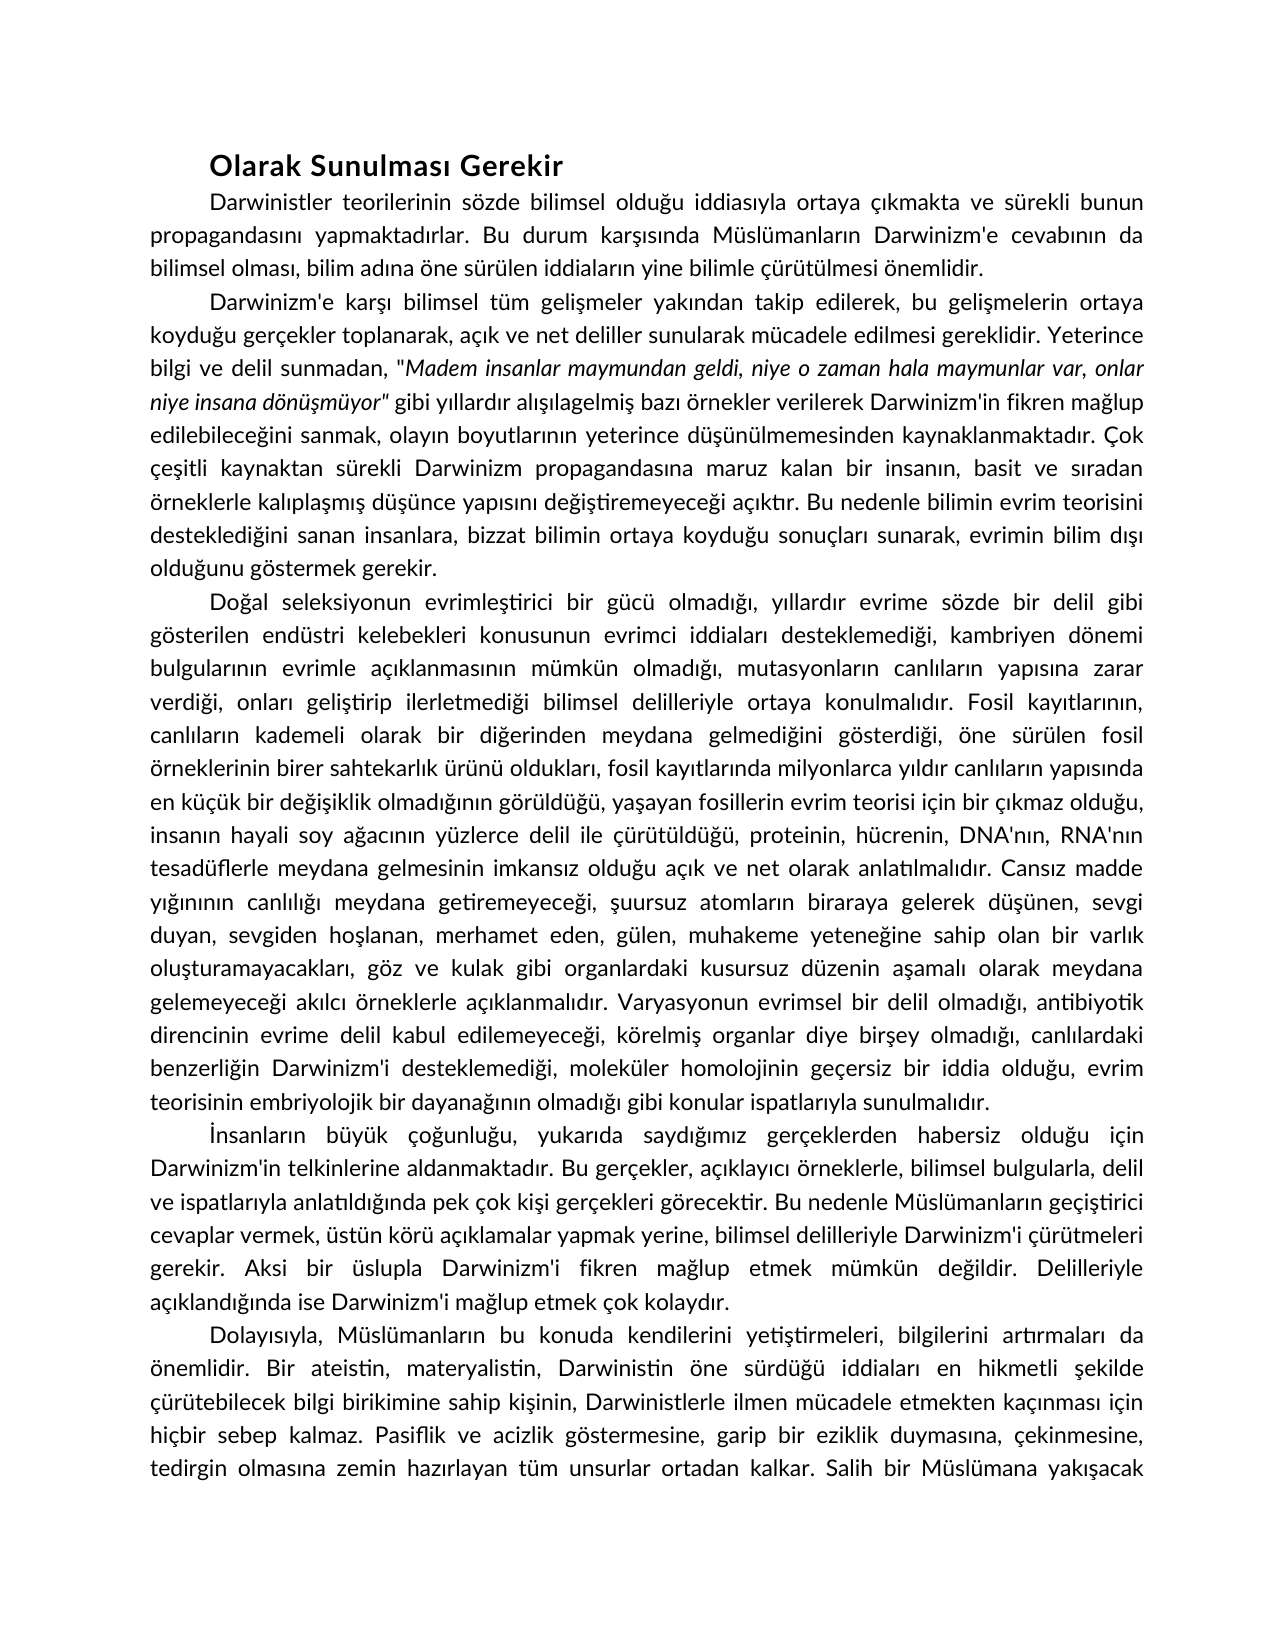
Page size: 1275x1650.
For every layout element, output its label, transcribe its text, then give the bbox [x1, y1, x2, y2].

text Doğal seleksiyonun evrimleştirici bir gücü olmadığı, yıllardır evrime sözde bir delil gibi gösterilen endüstri kelebekleri konusunun evrimci iddiaları desteklemediği, kambriyen dönemi bulgularının evrimle açıklanmasının mümkün olmadığı, mutasyonların canlıların yapısına zarar verdiği, onları geliştirip ilerletmediği bilimsel delilleriyle ortaya konulmalıdır. Fosil kayıtlarının, canlıların kademeli olarak bir diğerinden meydana gelmediğini gösterdiği, öne sürülen fosil örneklerinin birer sahtekarlık ürünü oldukları, fosil kayıtlarında milyonlarca yıldır canlıların yapısında en küçük bir değişiklik olmadığının görüldüğü, yaşayan fosillerin evrim teorisi için bir çıkmaz olduğu, insanın hayali soy ağacının yüzlerce delil ile çürütüldüğü, proteinin, hücrenin, DNA'nın, RNA'nın tesadüflerle meydana gelmesinin imkansız olduğu açık ve net olarak anlatılmalıdır. Cansız madde yığınının canlılığı meydana getiremeyeceği, şuursuz atomların biraraya gelerek düşünen, sevgi duyan, sevgiden hoşlanan, merhamet eden, gülen, muhakeme yeteneğine sahip olan bir varlık oluşturamayacakları, göz ve kulak gibi organlardaki kusursuz düzenin aşamalı olarak meydana gelemeyeceği akılcı örneklerle açıklanmalıdır. Varyasyonun evrimsel bir delil olmadığı, antibiyotik direncinin evrime delil kabul edilemeyeceği, körelmiş organlar diye birşey olmadığı, canlılardaki benzerliğin Darwinizm'i desteklemediği, moleküler homolojinin geçersiz bir iddia olduğu, evrim teorisinin embriyolojik bir dayanağının olmadığı gibi konular ispatlarıyla sunulmalıdır. [150, 583, 1145, 1117]
text Darwinistler teorilerinin sözde bilimsel olduğu iddiasıyla ortaya çıkmakta ve sürekli bunun propagandasını yapmaktadırlar. Bu durum karşısında Müslümanların Darwinizm'e cevabının da bilimsel olması, bilim adına öne sürülen iddiaların yine bilimle çürütülmesi önemlidir. [150, 183, 1145, 283]
text İnsanların büyük çoğunluğu, yukarıda saydığımız gerçeklerden habersiz olduğu için Darwinizm'in telkinlerine aldanmaktadır. Bu gerçekler, açıklayıcı örneklerle, bilimsel bulgularla, delil ve ispatlarıyla anlatıldığında pek çok kişi gerçekleri görecektir. Bu nedenle Müslümanların geçiştirici cevaplar vermek, üstün körü açıklamalar yapmak yerine, bilimsel delilleriyle Darwinizm'i çürütmeleri gerekir. Aksi bir üslupla Darwinizm'i fikren mağlup etmek mümkün değildir. Delilleriyle açıklandığında ise Darwinizm'i mağlup etmek çok kolaydır. [150, 1117, 1145, 1317]
text Dolayısıyla, Müslümanların bu konuda kendilerini yetiştirmeleri, bilgilerini artırmaları da önemlidir. Bir ateistin, materyalistin, Darwinistin öne sürdüğü iddiaları en hikmetli şekilde çürütebilecek bilgi birikimine sahip kişinin, Darwinistlerle ilmen mücadele etmekten kaçınması için hiçbir sebep kalmaz. Pasiflik ve acizlik göstermesine, garip bir eziklik duymasına, çekinmesine, tedirgin olmasına zemin hazırlayan tüm unsurlar ortadan kalkar. Salih bir Müslümana yakışacak [150, 1317, 1145, 1483]
text Olarak Sunulması Gerekir [150, 150, 1145, 183]
text Darwinizm'e karşı bilimsel tüm gelişmeler yakından takip edilerek, bu gelişmelerin ortaya koyduğu gerçekler toplanarak, açık ve net deliller sunularak mücadele edilmesi gereklidir. Yeterince bilgi ve delil sunmadan, "Madem insanlar maymundan geldi, niye o zaman hala maymunlar var, onlar niye insana dönüşmüyor" gibi yıllardır alışılagelmiş bazı örnekler verilerek Darwinizm'in fikren mağlup edilebileceğini sanmak, olayın boyutlarının yeterince düşünülmemesinden kaynaklanmaktadır. Çok çeşitli kaynaktan sürekli Darwinizm propagandasına maruz kalan bir insanın, basit ve sıradan örneklerle kalıplaşmış düşünce yapısını değiştiremeyeceği açıktır. Bu nedenle bilimin evrim teorisini desteklediğini sanan insanlara, bizzat bilimin ortaya koyduğu sonuçları sunarak, evrimin bilim dışı olduğunu göstermek gerekir. [150, 283, 1145, 583]
